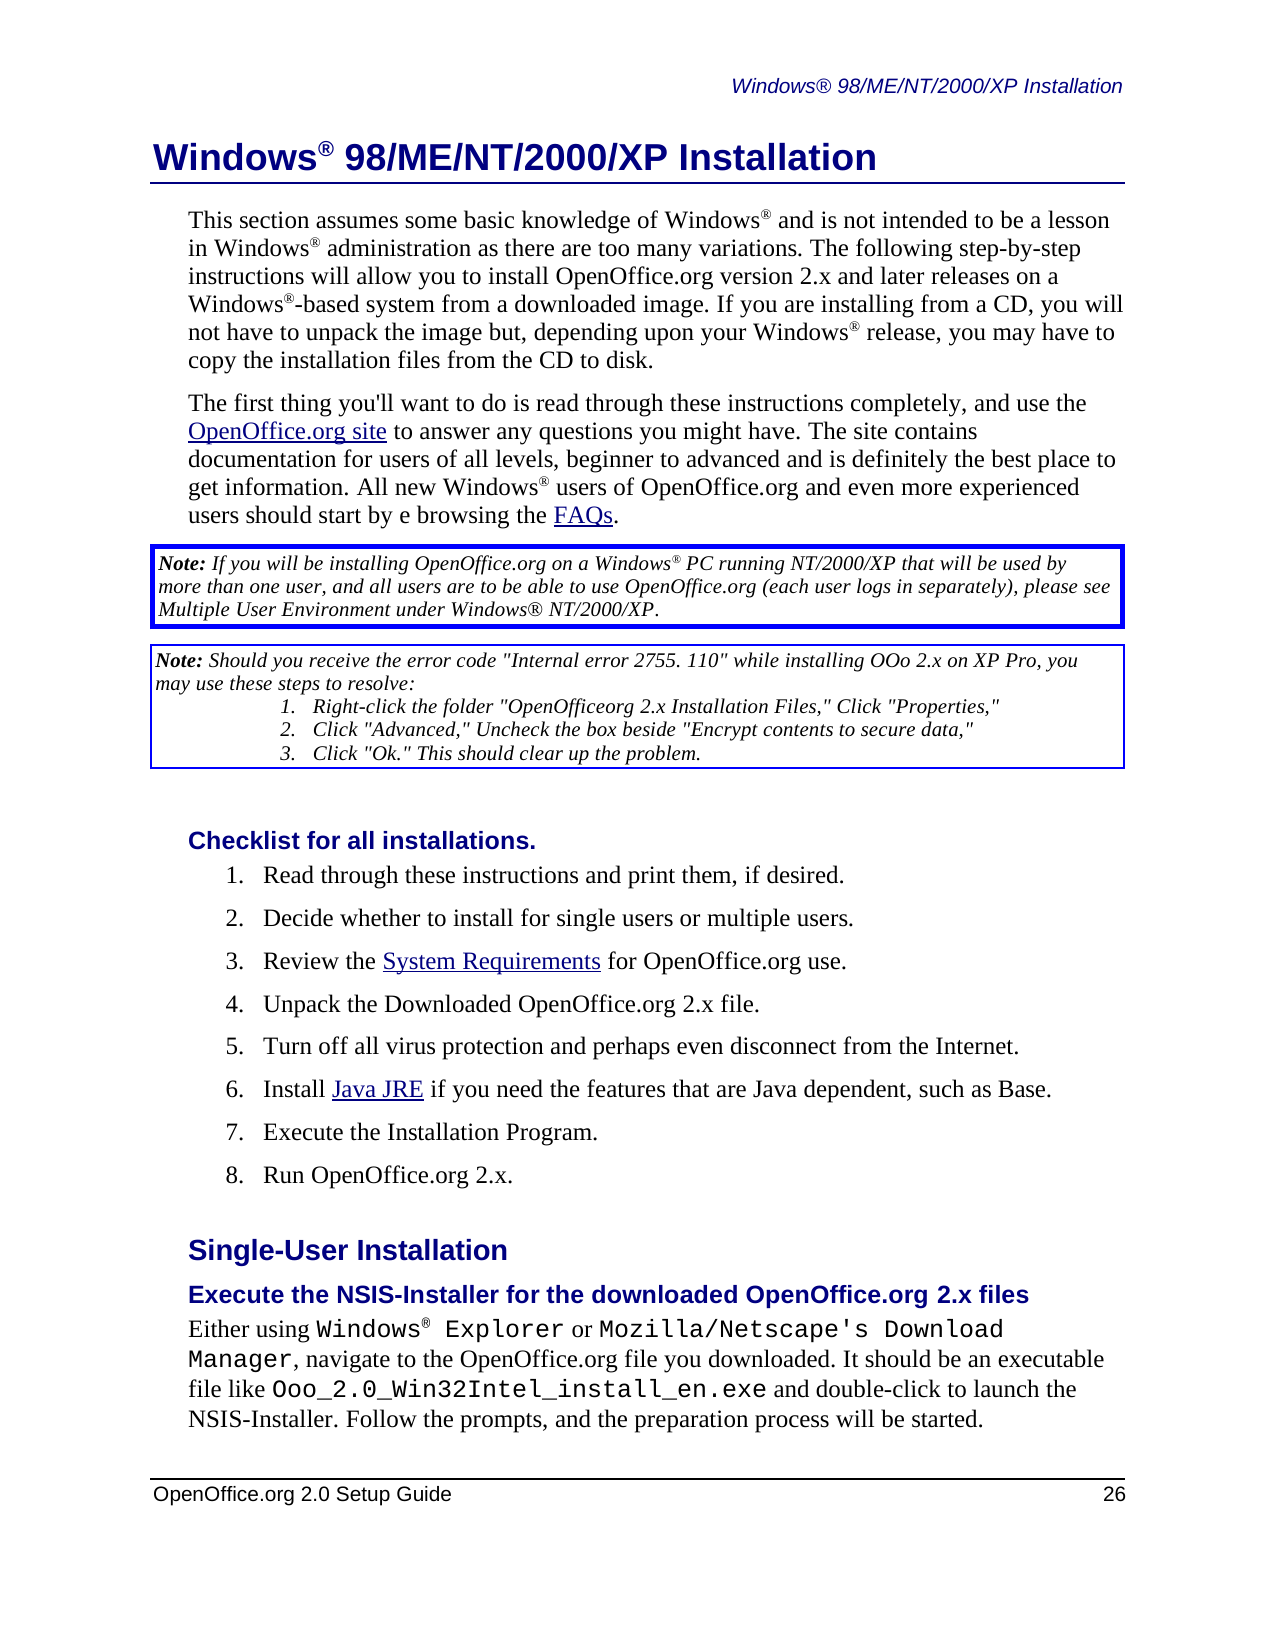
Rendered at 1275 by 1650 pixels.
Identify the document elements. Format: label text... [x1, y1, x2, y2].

list Run OpenOffice.org 2.x. [225, 1161, 1125, 1189]
subtitle Execute the NSIS-Installer for the downloaded OpenOffice.org 2.x files [188, 1281, 1125, 1309]
list Read through these instructions and print them, if desired. [225, 861, 1125, 889]
list Execute the Installation Program. [225, 1118, 1125, 1146]
subtitle Checklist for all installations. [188, 827, 1125, 855]
list Decide whether to install for single users or multiple users. [225, 904, 1125, 932]
subtitle Single-User Installation [188, 1234, 1125, 1266]
list Review the System Requirements for OpenOffice.org use. [225, 947, 1125, 975]
text Note: Should you receive the error code "Internal error 2755. 110" while installing OOo 2.x on XP Pro, you may use these steps to resolve: 1. Right-click the folder "OpenOfficeorg 2.x Installation Files," Click "Properties," 2. Click "Advanced," Uncheck the box beside "Encrypt contents to secure data," 3. Click "Ok." This should clear up the problem. [152, 646, 1123, 767]
list Install Java JRE if you need the features that are Java dependent, such as Base. [225, 1075, 1125, 1103]
text This section assumes some basic knowledge of Windows® and is not intended to be a lesson in Windows® administration as there are too many variations. The following step-by-step instructions will allow you to install OpenOffice.org version 2.x and later releases on a Windows®-based system from a downloaded image. If you are installing from a CD, you will not have to unpack the image but, depending upon your Windows® release, you may have to copy the installation files from the CD to disk. [188, 206, 1125, 374]
list Unpack the Downloaded OpenOffice.org 2.x file. [225, 989, 1125, 1017]
text The first thing you'll want to do is read through these instructions completely, and use the OpenOffice.org site to answer any questions you might have. The site contains documentation for users of all levels, beginner to advanced and is definitely the best place to get information. All new Windows® users of OpenOffice.org and even more experienced users should start by e browsing the FAQs. [188, 389, 1125, 529]
subtitle Windows® 98/ME/NT/2000/XP Installation [150, 134, 1125, 182]
list Turn off all virus protection and perhaps even disconnect from the Internet. [225, 1032, 1125, 1060]
text Note: If you will be installing OpenOffice.org on a Windows® PC running NT/2000/XP that will be used by more than one user, and all users are to be able to use OpenOffice.org (each user logs in separately), please see Multiple User Environment under Windows® NT/2000/XP. [155, 549, 1120, 624]
text Either using Windows® Explorer or Mozilla/Netscape's Download Manager, navigate to the OpenOffice.org file you downloaded. It should be an executable file like Ooo_2.0_Win32Intel_install_en.exe and double-click to launch the NSIS-Installer. Follow the prompts, and the preparation process will be started. [188, 1315, 1125, 1433]
